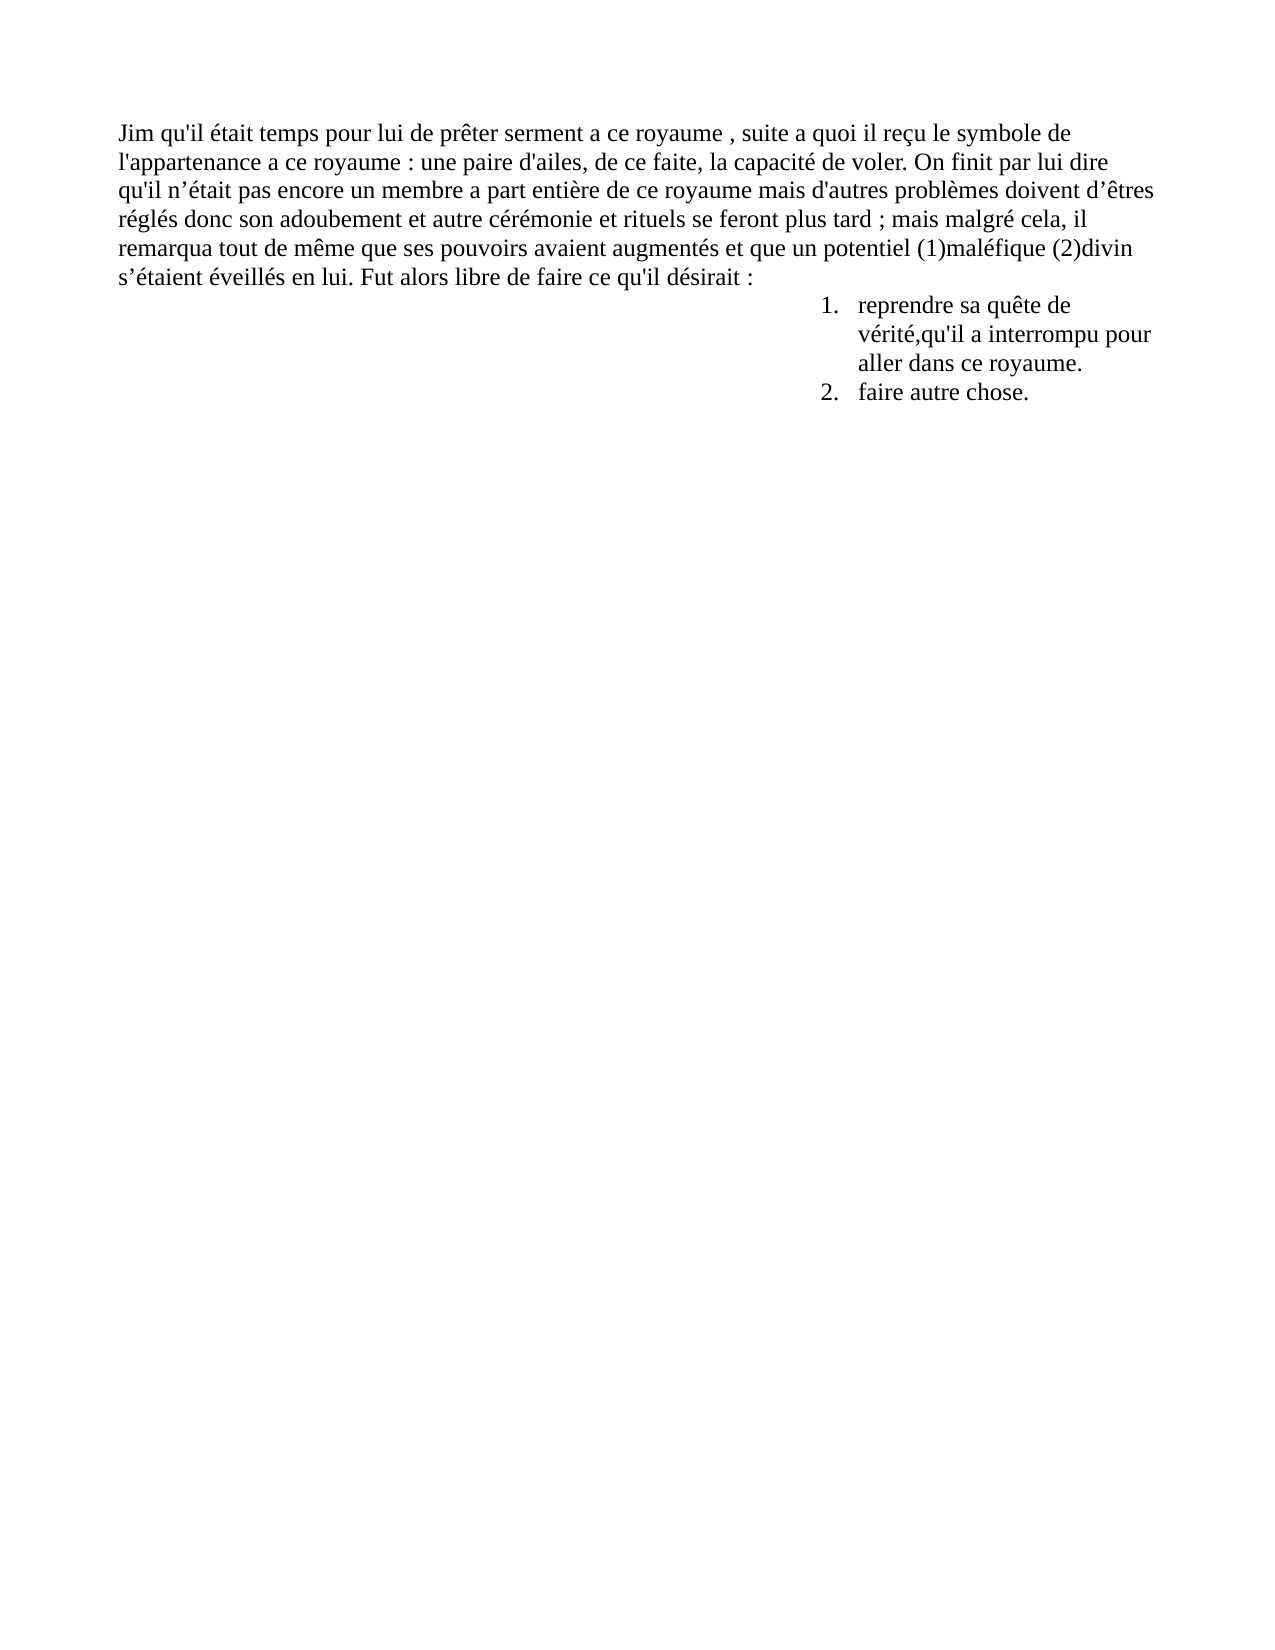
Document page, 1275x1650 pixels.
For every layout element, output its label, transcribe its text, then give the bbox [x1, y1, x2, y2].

text Jim qu'il était temps pour lui de prêter serment a ce royaume , suite a quoi il reçu le symbole de l'appartenance a ce royaume : une paire d'ailes, de ce faite, la capacité de voler. On finit par lui dire qu'il n’était pas encore un membre a part entière de ce royaume mais d'autres problèmes doivent d’êtres réglés donc son adoubement et autre cérémonie et rituels se feront plus tard ; mais malgré cela, il remarqua tout de même que ses pouvoirs avaient augmentés et que un potentiel (1)maléfique (2)divin s’étaient éveillés en lui. Fut alors libre de faire ce qu'il désirait : [118, 118, 1157, 291]
list faire autre chose. [820, 377, 1157, 406]
list reprendre sa quête de vérité,qu'il a interrompu pour aller dans ce royaume. [820, 291, 1157, 377]
